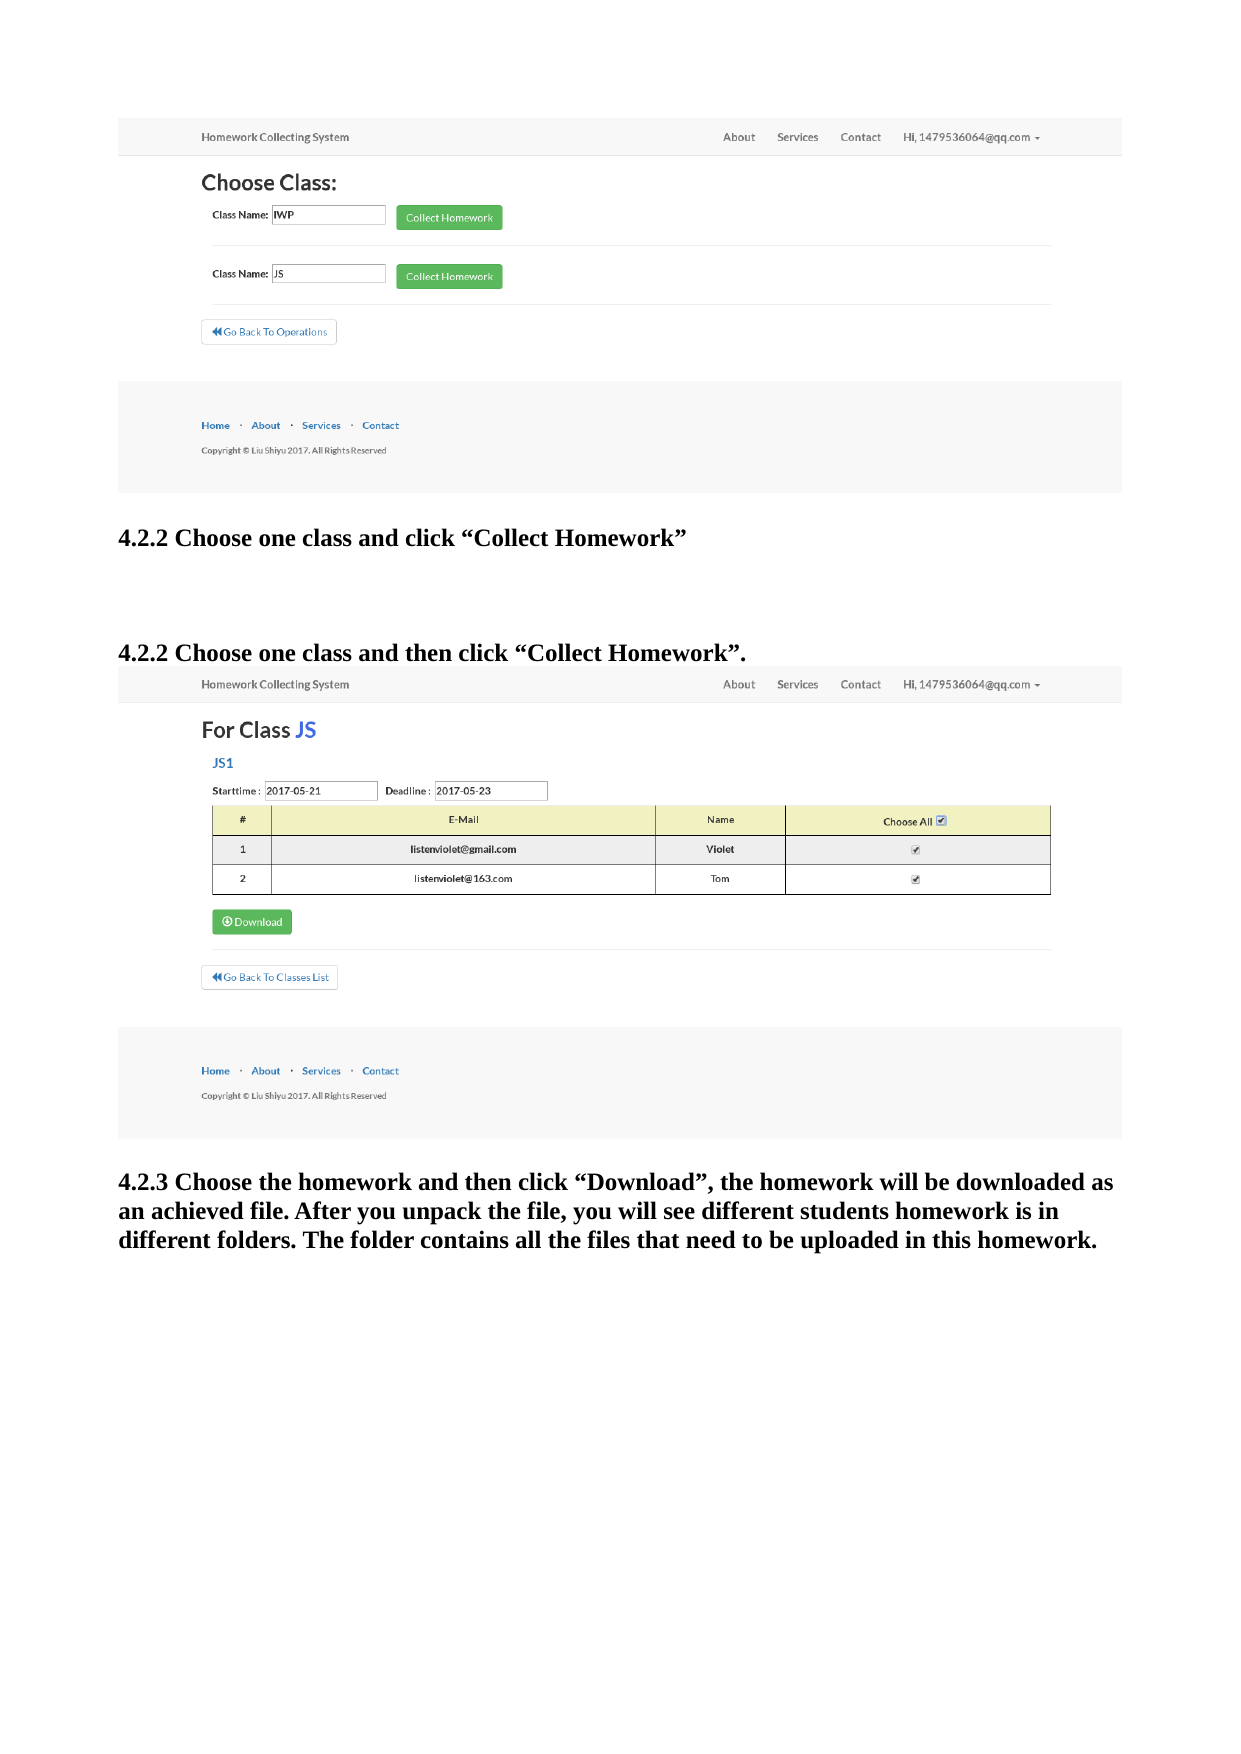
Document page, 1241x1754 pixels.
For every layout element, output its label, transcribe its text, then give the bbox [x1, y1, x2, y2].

picture [118, 666, 1123, 1139]
text 4.2.3 Choose the homework and then click “Download”, the homework will be downloaded as an achieved file. After you unpack the file, you will see different students homework is in different folders. The folder contains all the files that need to be uploaded in this homework. [118, 1167, 1122, 1254]
picture [118, 118, 1123, 495]
text 4.2.2 Choose one class and click “Collect Homework” [118, 523, 1122, 552]
text 4.2.2 Choose one class and then click “Collect Homework”. [118, 638, 1122, 666]
